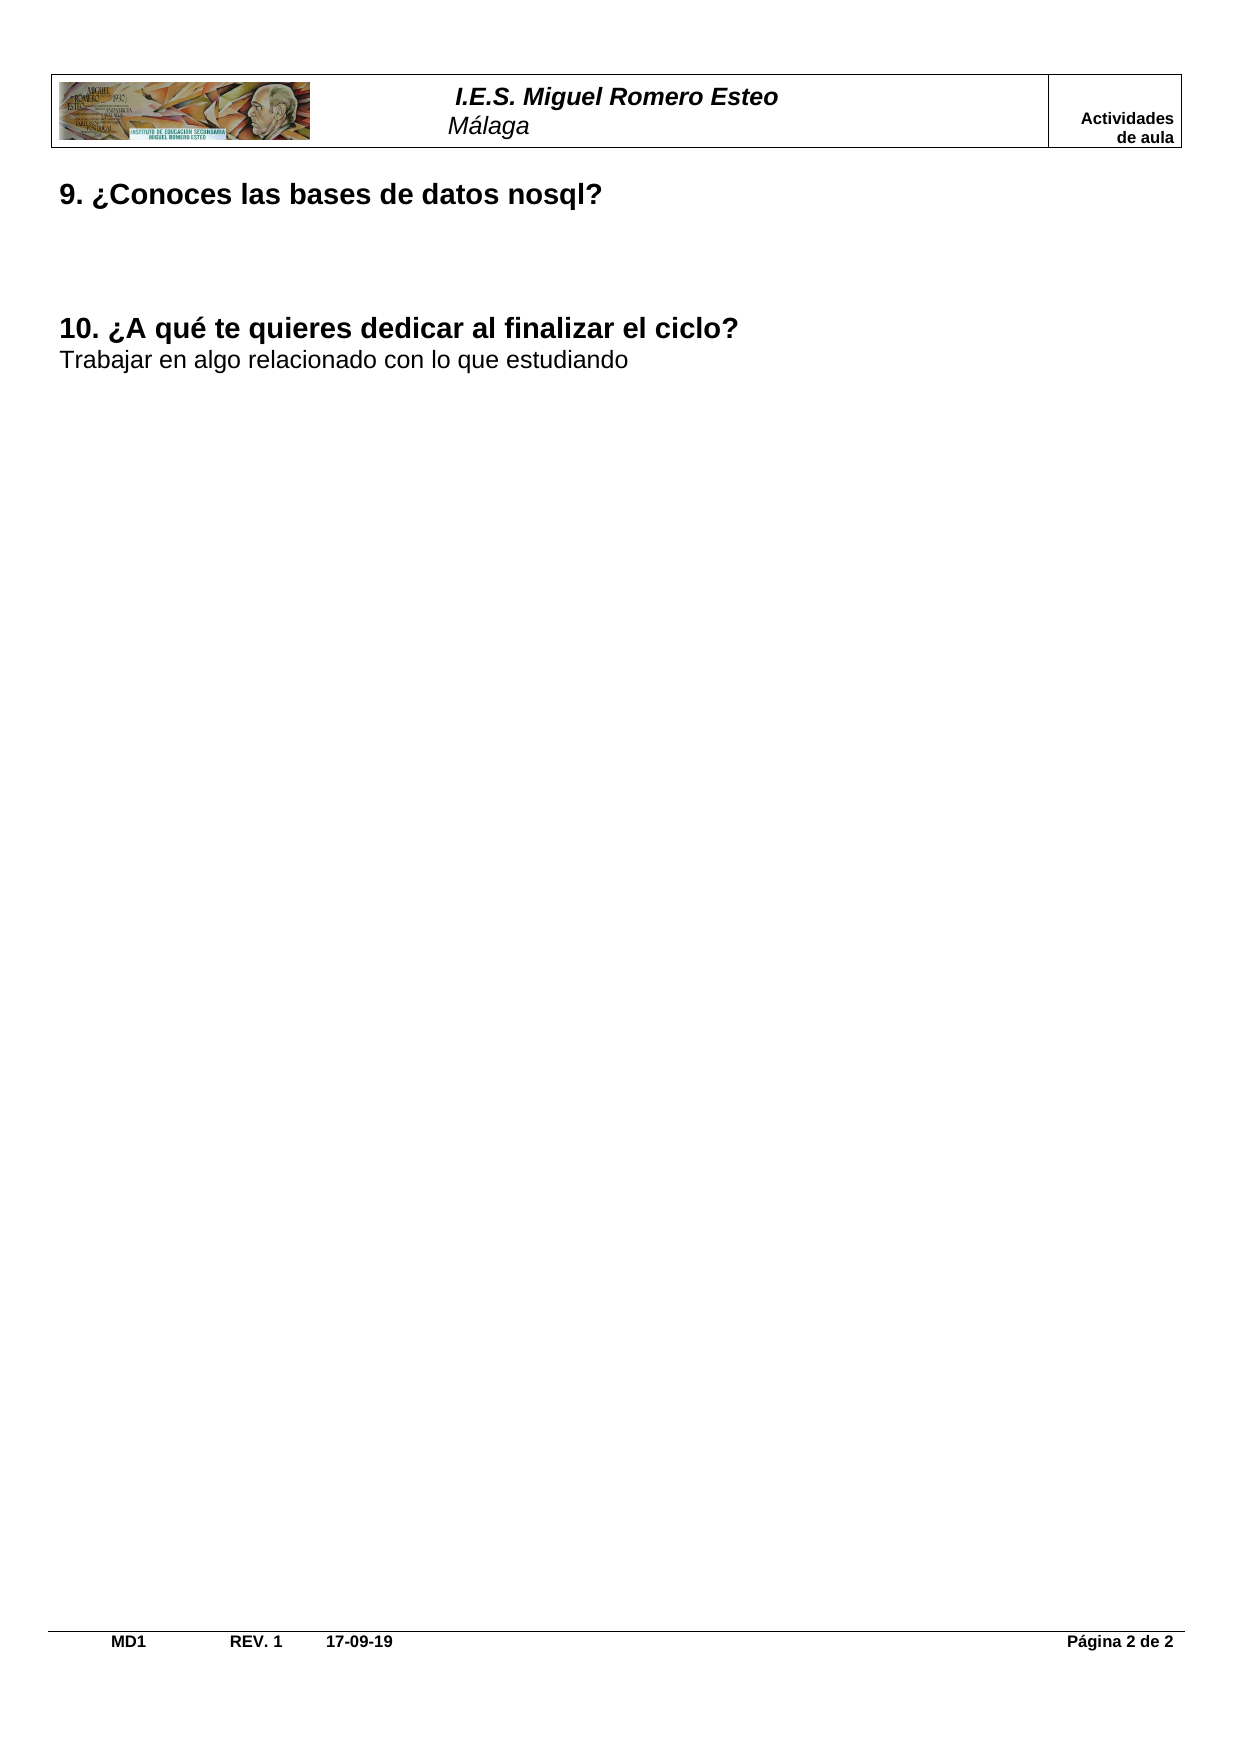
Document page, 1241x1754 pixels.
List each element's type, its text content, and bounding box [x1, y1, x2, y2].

text 9. ¿Conoces las bases de datos nosql? [59, 177, 1181, 210]
text Trabajar en algo relacionado con lo que estudiando [59, 344, 1181, 373]
picture [59, 82, 310, 140]
text 10. ¿A qué te quieres dedicar al finalizar el ciclo? [59, 311, 1181, 344]
